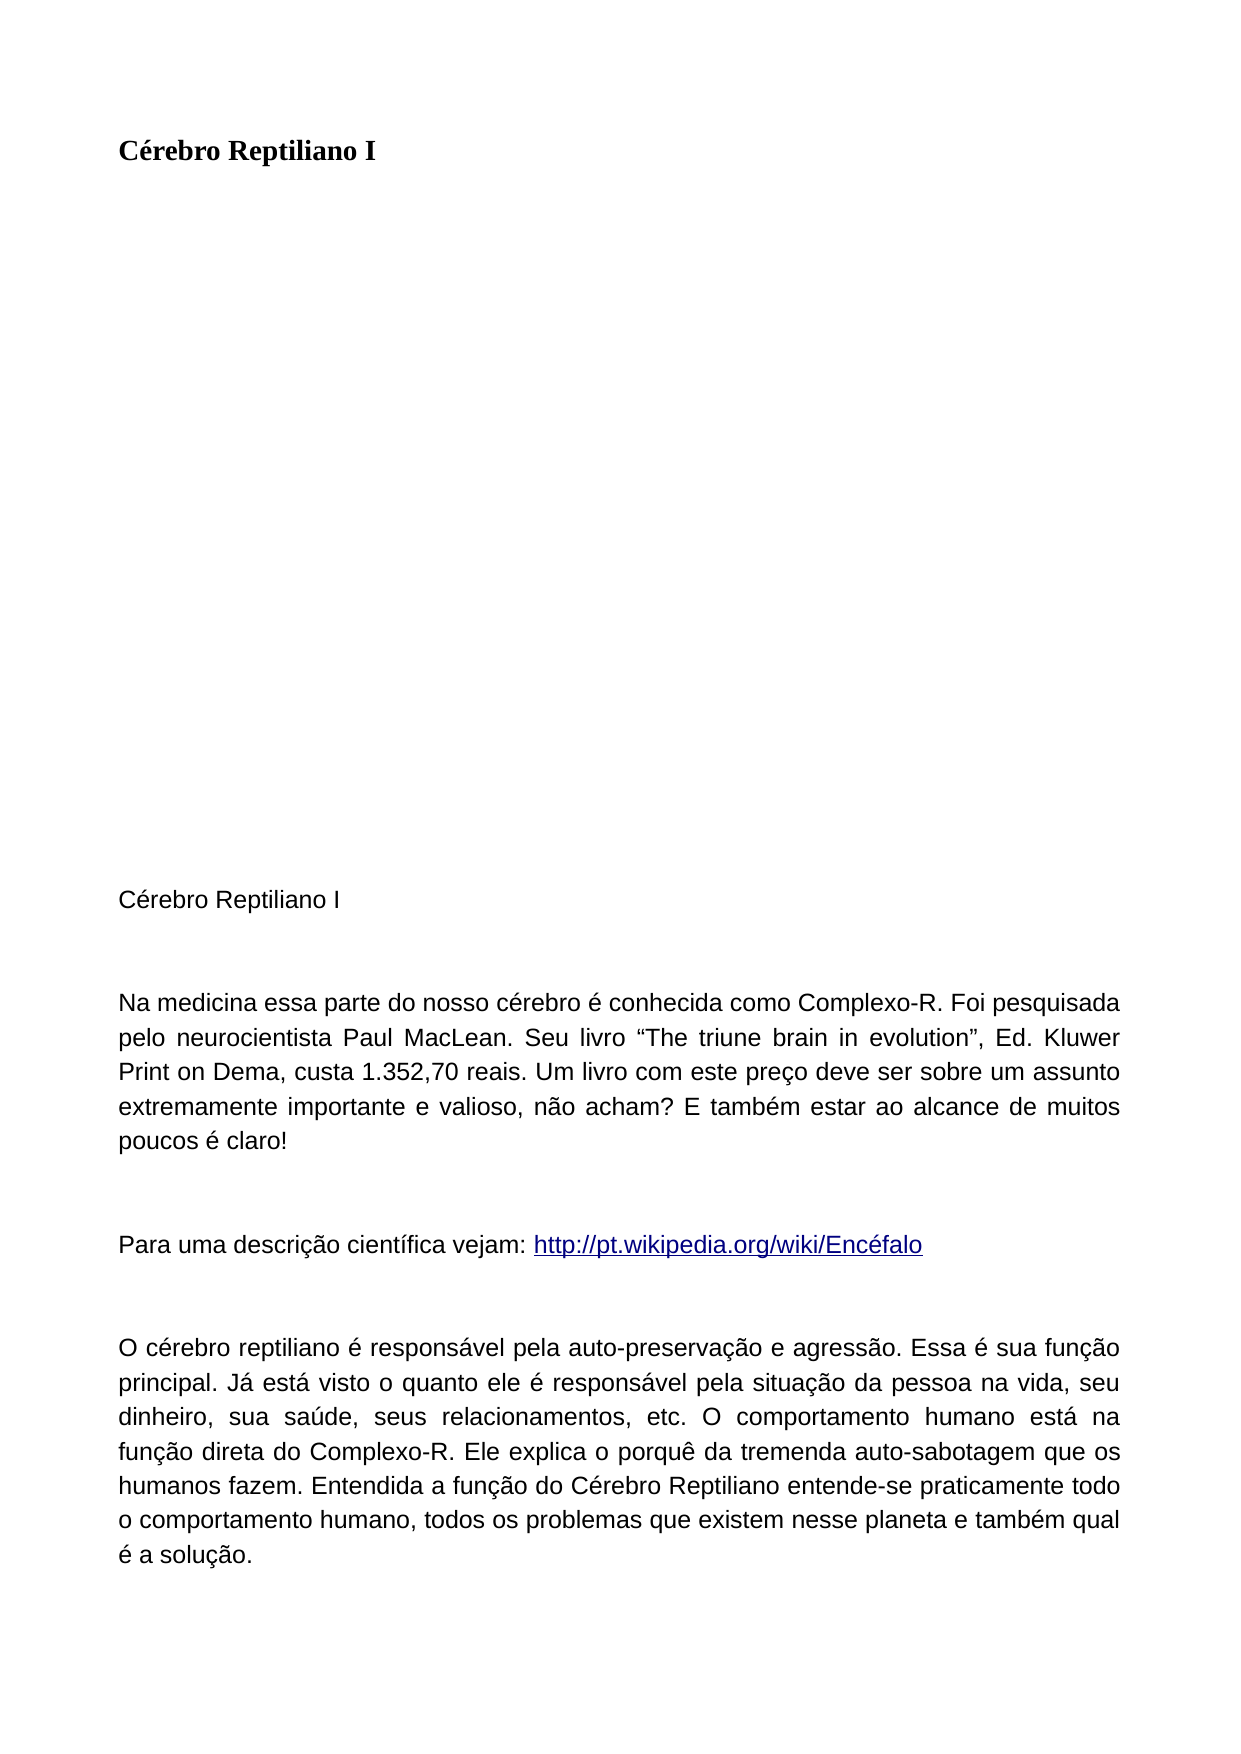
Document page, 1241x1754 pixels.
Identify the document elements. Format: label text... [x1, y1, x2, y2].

text Cérebro Reptiliano I [118, 885, 1122, 914]
text O cérebro reptiliano é responsável pela auto-preservação e agressão. Essa é sua função principal. Já está visto o quanto ele é responsável pela situação da pessoa na vida, seu dinheiro, sua saúde, seus relacionamentos, etc. O comportamento humano está na função direta do Complexo-R. Ele explica o porquê da tremenda auto-sabotagem que os humanos fazem. Entendida a função do Cérebro Reptiliano entende-se praticamente todo o comportamento humano, todos os problemas que existem nesse planeta e também qual é a solução. [118, 1333, 1122, 1569]
text Na medicina essa parte do nosso cérebro é conhecida como Complexo-R. Foi pesquisada pelo neurocientista Paul MacLean. Seu livro “The triune brain in evolution”, Ed. Kluwer Print on Dema, custa 1.352,70 reais. Um livro com este preço deve ser sobre um assunto extremamente importante e valioso, não acham? E também estar ao alcance de muitos poucos é claro! [118, 988, 1122, 1155]
subtitle Cérebro Reptiliano I [118, 133, 1122, 166]
text Para uma descrição científica vejam: http://pt.wikipedia.org/wiki/Encéfalo [118, 1230, 1122, 1258]
